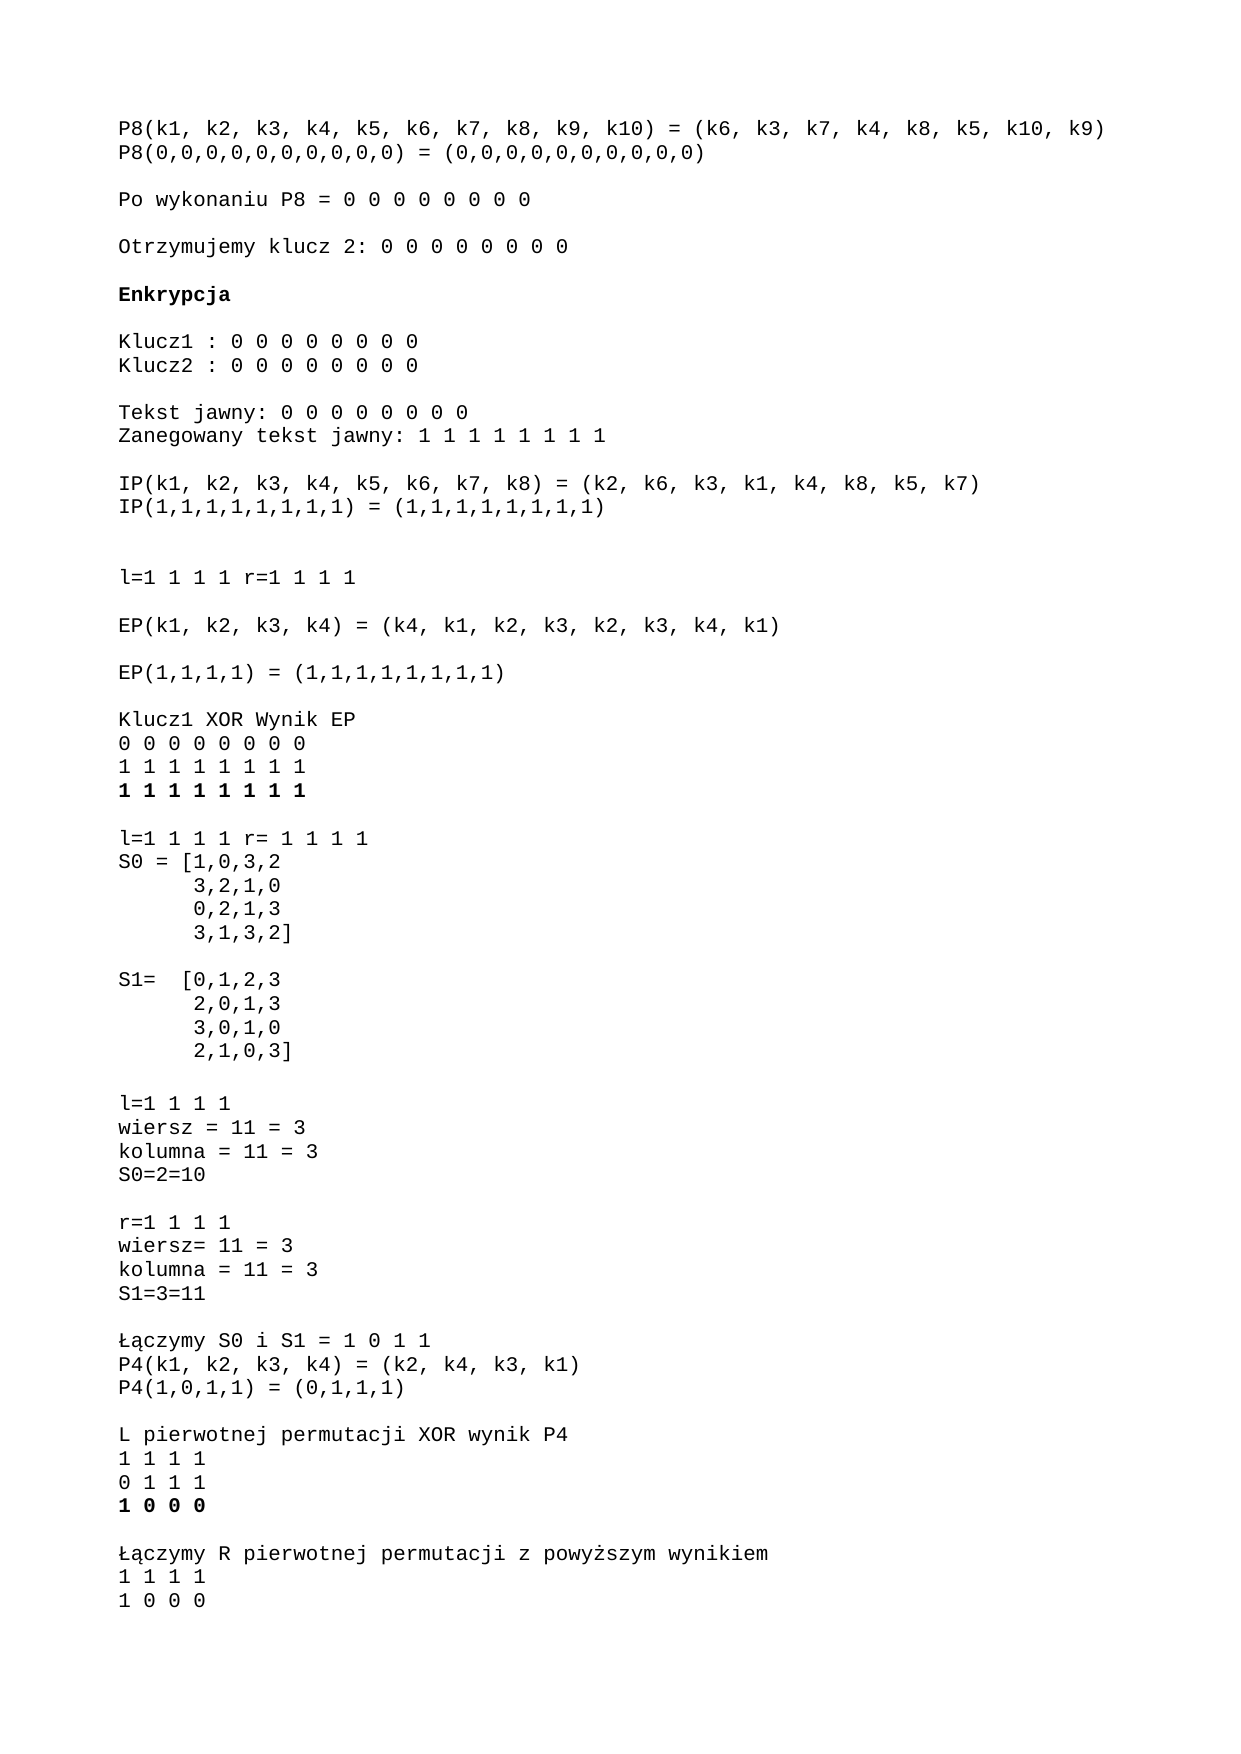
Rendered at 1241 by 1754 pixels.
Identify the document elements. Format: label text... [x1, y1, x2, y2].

text P8(k1, k2, k3, k4, k5, k6, k7, k8, k9, k10) = (k6, k3, k7, k4, k8, k5, k10, k9) [118, 118, 1122, 142]
text wiersz = 11 = 3 [118, 1117, 1122, 1141]
text 1 0 0 0 [118, 1590, 1122, 1614]
text kolumna = 11 = 3 [118, 1141, 1122, 1164]
text S1=3=11 [118, 1283, 1122, 1306]
text Tekst jawny: 0 0 0 0 0 0 0 0 [118, 402, 1122, 426]
text 3,0,1,0 [118, 1017, 1122, 1040]
text l=1 1 1 1 [118, 1093, 1122, 1117]
text S0=2=10 [118, 1164, 1122, 1188]
text Enkrypcja [118, 284, 1122, 307]
text IP(1,1,1,1,1,1,1,1) = (1,1,1,1,1,1,1,1) [118, 496, 1122, 520]
text l=1 1 1 1 r= 1 1 1 1 [118, 827, 1122, 851]
text l=1 1 1 1 r=1 1 1 1 [118, 567, 1122, 591]
text P4(k1, k2, k3, k4) = (k2, k4, k3, k1) [118, 1353, 1122, 1377]
text kolumna = 11 = 3 [118, 1259, 1122, 1283]
text 0,2,1,3 [118, 898, 1122, 922]
text Otrzymujemy klucz 2: 0 0 0 0 0 0 0 0 [118, 236, 1122, 260]
text IP(k1, k2, k3, k4, k5, k6, k7, k8) = (k2, k6, k3, k1, k4, k8, k5, k7) [118, 473, 1122, 496]
text P4(1,0,1,1) = (0,1,1,1) [118, 1377, 1122, 1401]
text S1= [0,1,2,3 [118, 969, 1122, 993]
text EP(1,1,1,1) = (1,1,1,1,1,1,1,1) [118, 662, 1122, 686]
text L pierwotnej permutacji XOR wynik P4 [118, 1424, 1122, 1448]
text 3,1,3,2] [118, 922, 1122, 946]
text Łączymy R pierwotnej permutacji z powyższym wynikiem [118, 1543, 1122, 1566]
text 3,2,1,0 [118, 875, 1122, 898]
text 1 0 0 0 [118, 1495, 1122, 1519]
text 1 1 1 1 [118, 1448, 1122, 1472]
text 1 1 1 1 1 1 1 1 [118, 757, 1122, 780]
text Zanegowany tekst jawny: 1 1 1 1 1 1 1 1 [118, 426, 1122, 449]
text Klucz1 : 0 0 0 0 0 0 0 0 [118, 331, 1122, 354]
text 2,0,1,3 [118, 993, 1122, 1017]
text 1 1 1 1 1 1 1 1 [118, 780, 1122, 804]
text Po wykonaniu P8 = 0 0 0 0 0 0 0 0 [118, 189, 1122, 213]
text P8(0,0,0,0,0,0,0,0,0,0) = (0,0,0,0,0,0,0,0,0,0) [118, 142, 1122, 165]
text Klucz2 : 0 0 0 0 0 0 0 0 [118, 354, 1122, 378]
text EP(k1, k2, k3, k4) = (k4, k1, k2, k3, k2, k3, k4, k1) [118, 615, 1122, 638]
text 0 0 0 0 0 0 0 0 [118, 733, 1122, 757]
text 1 1 1 1 [118, 1566, 1122, 1590]
text Klucz1 XOR Wynik EP [118, 709, 1122, 733]
text Łączymy S0 i S1 = 1 0 1 1 [118, 1330, 1122, 1353]
text 0 1 1 1 [118, 1472, 1122, 1495]
text 2,1,0,3] [118, 1040, 1122, 1064]
text r=1 1 1 1 [118, 1212, 1122, 1235]
text wiersz= 11 = 3 [118, 1235, 1122, 1259]
text S0 = [1,0,3,2 [118, 851, 1122, 875]
